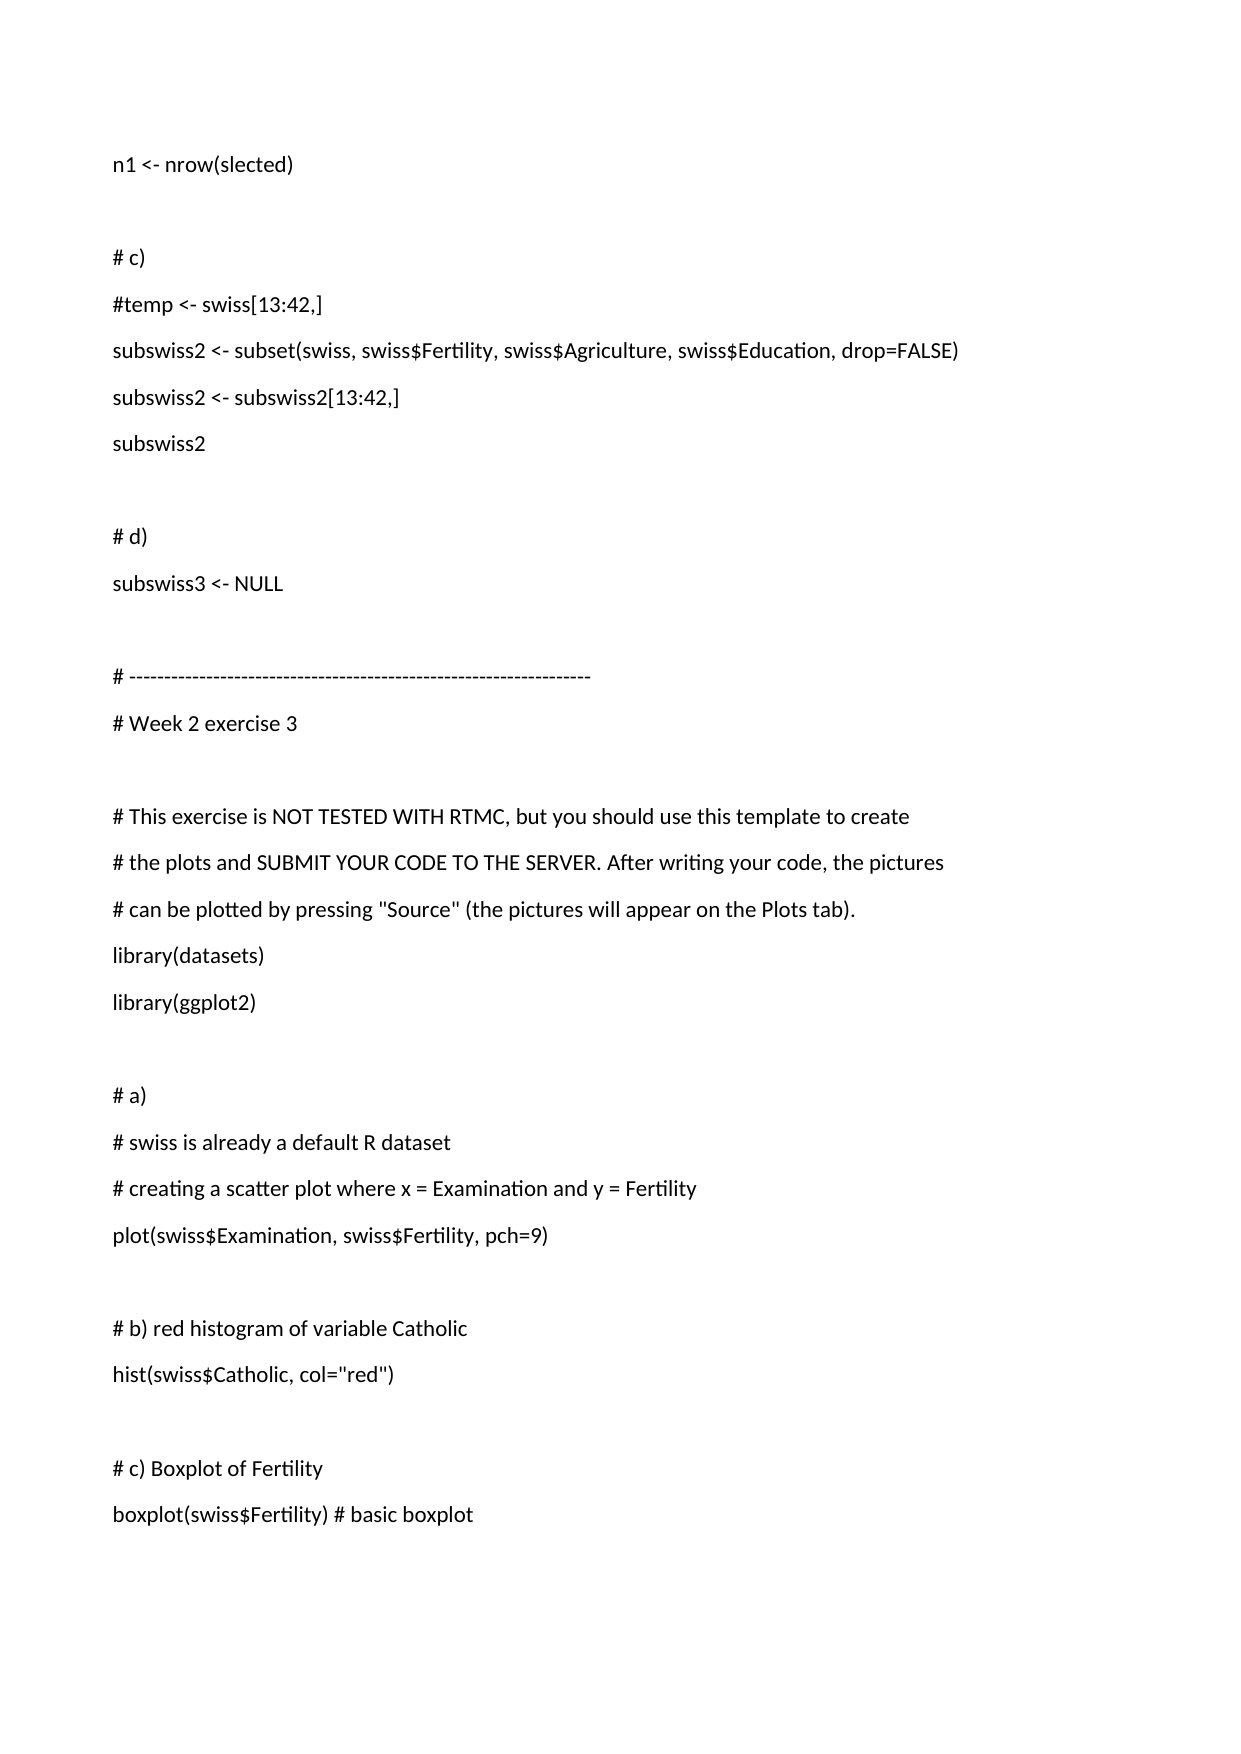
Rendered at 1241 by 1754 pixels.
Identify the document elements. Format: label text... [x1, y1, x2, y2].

text subswiss2 <- subswiss2[13:42,] [112, 383, 1128, 411]
text # swiss is already a default R dataset [112, 1128, 1128, 1156]
text # creating a scatter plot where x = Examination and y = Fertility [112, 1174, 1128, 1202]
text boxplot(swiss$Fertility) # basic boxplot [112, 1500, 1128, 1528]
text # Week 2 exercise 3 [112, 709, 1128, 737]
text # b) red histogram of variable Catholic [112, 1314, 1128, 1342]
text subswiss2 [112, 429, 1128, 457]
text subswiss3 <- NULL [112, 569, 1128, 597]
text # ------------------------------------------------------------------ [112, 662, 1128, 690]
text hist(swiss$Catholic, col="red") [112, 1361, 1128, 1389]
text # c) Boxplot of Fertility [112, 1454, 1128, 1482]
text # d) [112, 522, 1128, 551]
text subswiss2 <- subset(swiss, swiss$Fertility, swiss$Agriculture, swiss$Education, drop=FALSE) [112, 336, 1128, 364]
text #temp <- swiss[13:42,] [112, 290, 1128, 318]
text # c) [112, 243, 1128, 271]
text library(ggplot2) [112, 988, 1128, 1016]
text library(datasets) [112, 942, 1128, 969]
text n1 <- nrow(slected) [112, 150, 1128, 178]
text # a) [112, 1081, 1128, 1109]
text # the plots and SUBMIT YOUR CODE TO THE SERVER. After writing your code, the pictures [112, 848, 1128, 876]
text # can be plotted by pressing "Source" (the pictures will appear on the Plots tab). [112, 895, 1128, 923]
text # This exercise is NOT TESTED WITH RTMC, but you should use this template to create [112, 802, 1128, 830]
text plot(swiss$Examination, swiss$Fertility, pch=9) [112, 1221, 1128, 1249]
